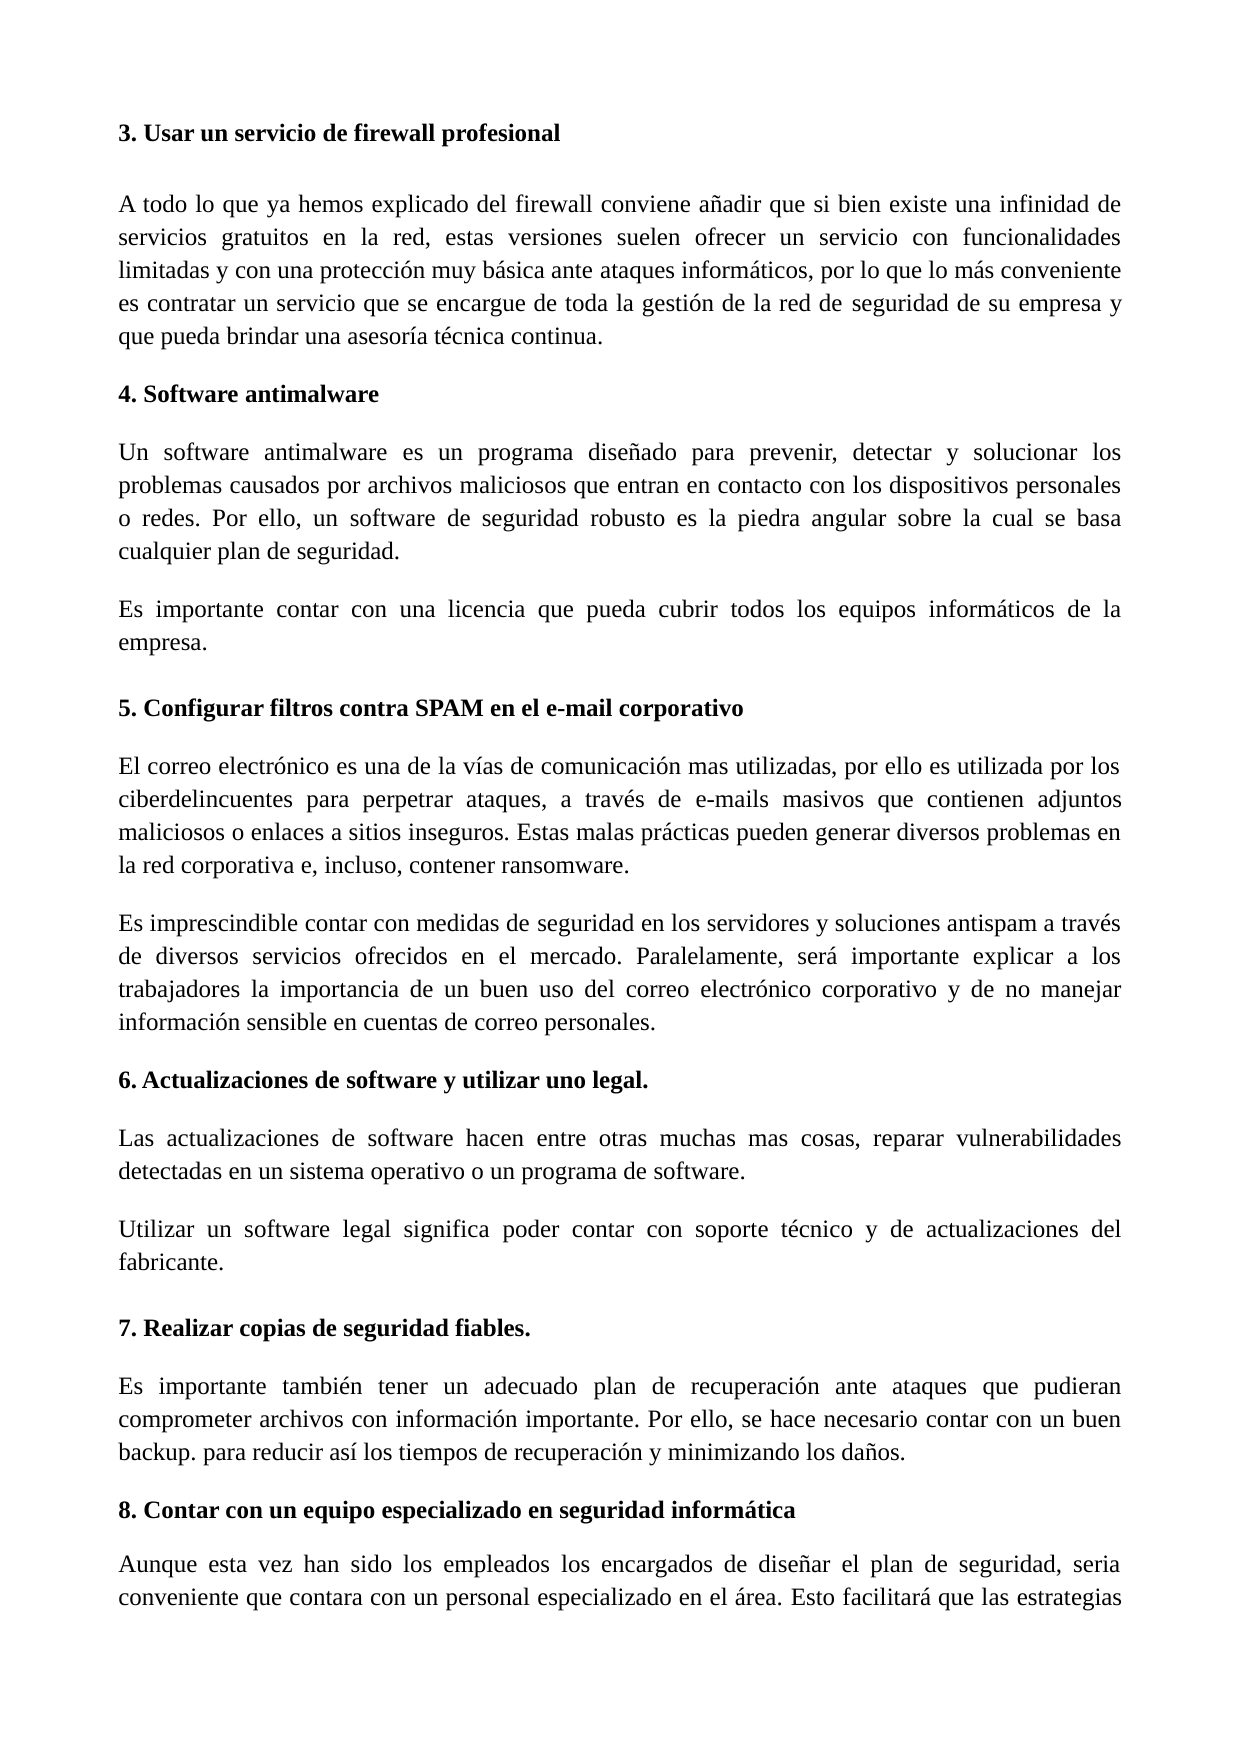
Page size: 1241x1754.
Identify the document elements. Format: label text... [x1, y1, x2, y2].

text Utilizar un software legal significa poder contar con soporte técnico y de actualizaciones del fabricante. [118, 1214, 1122, 1276]
text Las actualizaciones de software hacen entre otras muchas mas cosas, reparar vulnerabilidades detectadas en un sistema operativo o un programa de software. [118, 1123, 1122, 1185]
text Aunque esta vez han sido los empleados los encargados de diseñar el plan de seguridad, seria conveniente que contara con un personal especializado en el área. Esto facilitará que las estrategias [118, 1549, 1122, 1611]
text Es importante contar con una licencia que pueda cubrir todos los equipos informáticos de la empresa. [118, 594, 1122, 656]
text 4. Software antimalware [118, 379, 1122, 407]
subtitle 8. Contar con un equipo especializado en seguridad informática [118, 1495, 1122, 1524]
text 3. Usar un servicio de firewall profesional [118, 118, 1122, 147]
text Es importante también tener un adecuado plan de recuperación ante ataques que pudieran comprometer archivos con información importante. Por ello, se hace necesario contar con un buen backup. para reducir así los tiempos de recuperación y minimizando los daños. [118, 1371, 1122, 1466]
text Es imprescindible contar con medidas de seguridad en los servidores y soluciones antispam a través de diversos servicios ofrecidos en el mercado. Paralelamente, será importante explicar a los trabajadores la importancia de un buen uso del correo electrónico corporativo y de no manejar información sensible en cuentas de correo personales. [118, 908, 1122, 1036]
text El correo electrónico es una de la vías de comunicación mas utilizadas, por ello es utilizada por los ciberdelincuentes para perpetrar ataques, a través de e-mails masivos que contienen adjuntos maliciosos o enlaces a sitios inseguros. Estas malas prácticas pueden generar diversos problemas en la red corporativa e, incluso, contener ransomware. [118, 751, 1122, 879]
text A todo lo que ya hemos explicado del firewall conviene añadir que si bien existe una infinidad de servicios gratuitos en la red, estas versiones suelen ofrecer un servicio con funcionalidades limitadas y con una protección muy básica ante ataques informáticos, por lo que lo más conveniente es contratar un servicio que se encargue de toda la gestión de la red de seguridad de su empresa y que pueda brindar una asesoría técnica continua. [118, 189, 1122, 349]
text 6. Actualizaciones de software y utilizar uno legal. [118, 1065, 1122, 1094]
text Un software antimalware es un programa diseñado para prevenir, detectar y solucionar los problemas causados por archivos maliciosos que entran en contacto con los dispositivos personales o redes. Por ello, un software de seguridad robusto es la piedra angular sobre la cual se basa cualquier plan de seguridad. [118, 437, 1122, 564]
text 7. Realizar copias de seguridad fiables. [118, 1313, 1122, 1342]
text 5. Configurar filtros contra SPAM en el e-mail corporativo [118, 693, 1122, 722]
